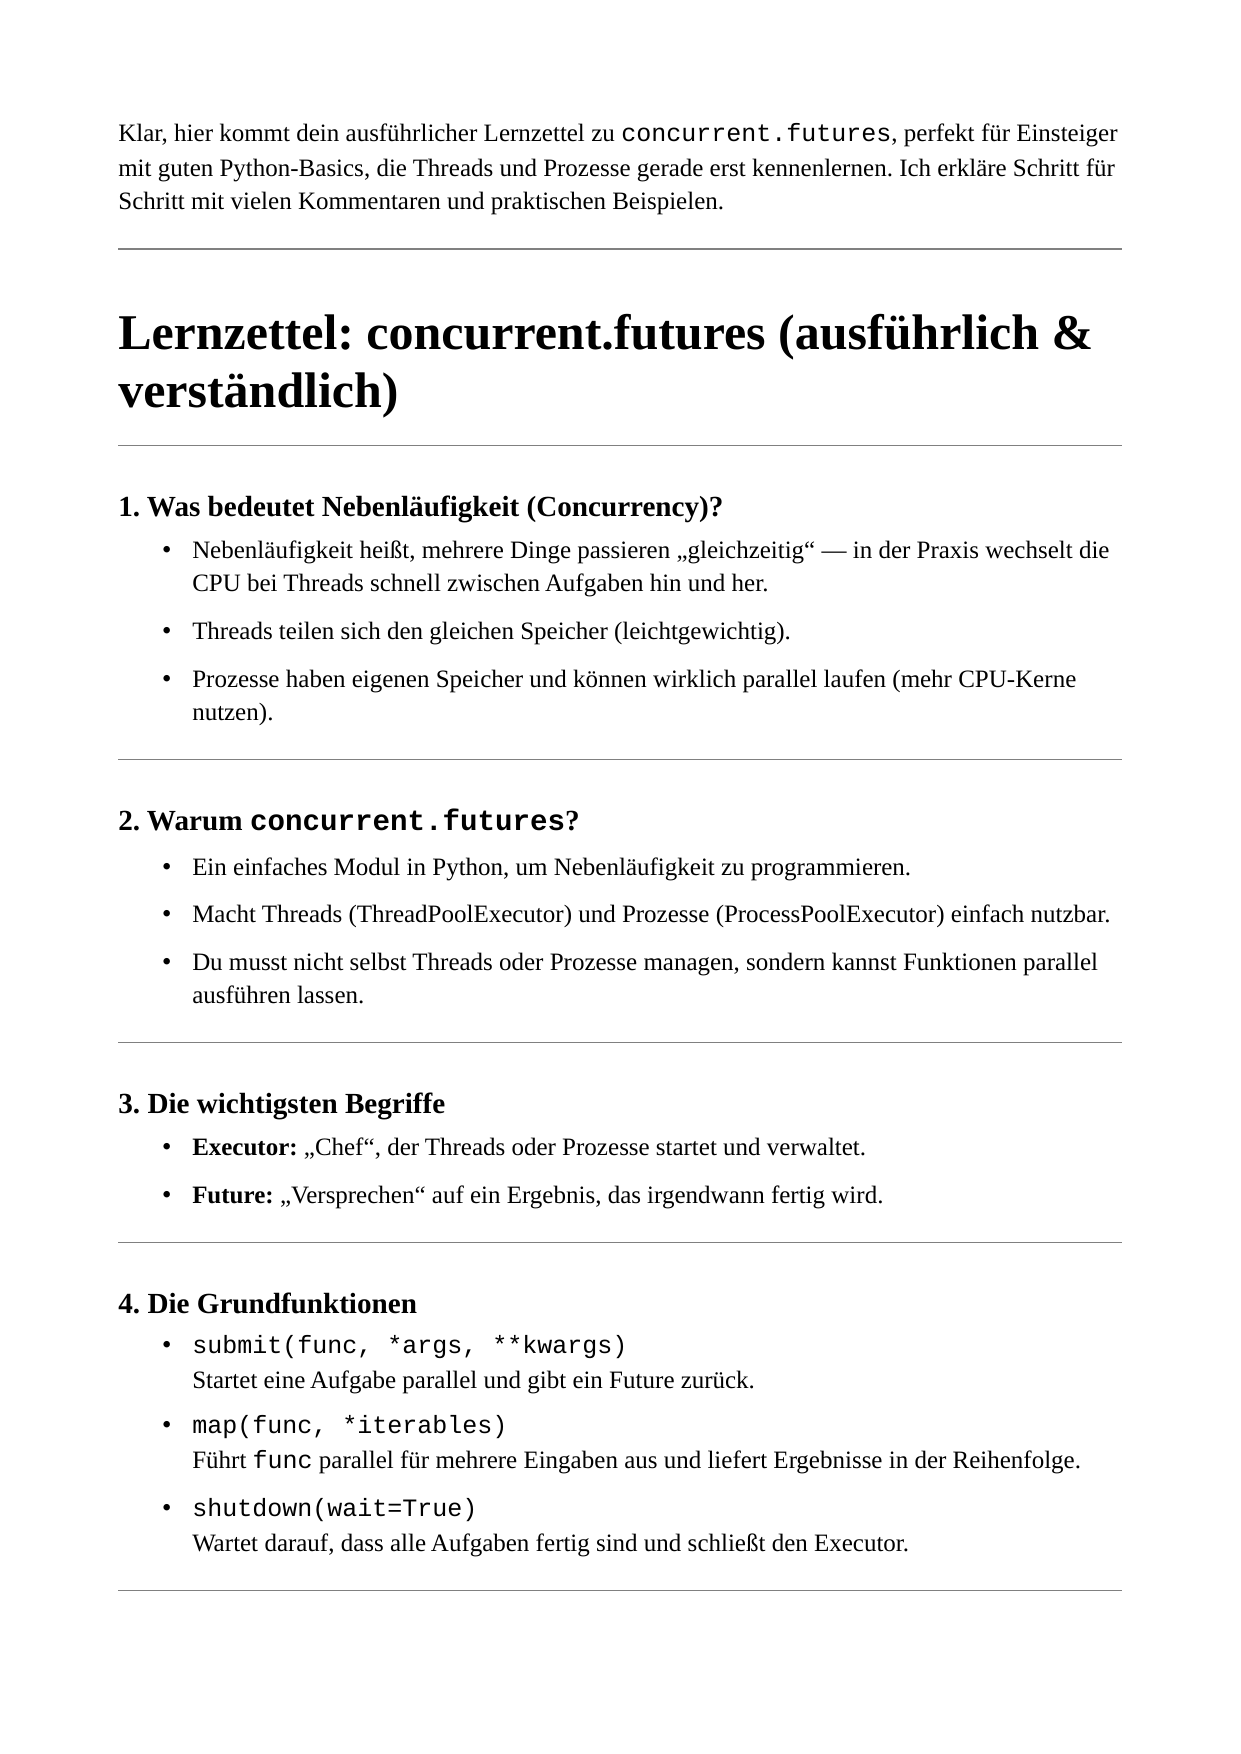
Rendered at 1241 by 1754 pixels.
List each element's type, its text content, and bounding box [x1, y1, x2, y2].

list Threads teilen sich den gleichen Speicher (leichtgewichtig). [162, 616, 1122, 645]
list submit(func, *args, **kwargs) Startet eine Aufgabe parallel und gibt ein Future zurück. [162, 1333, 1122, 1394]
list Du musst nicht selbst Threads oder Prozesse managen, sondern kannst Funktionen parallel ausführen lassen. [162, 947, 1122, 1009]
list Ein einfaches Modul in Python, um Nebenläufigkeit zu programmieren. [162, 852, 1122, 881]
list Future: „Versprechen“ auf ein Ergebnis, das irgendwann fertig wird. [162, 1180, 1122, 1209]
subtitle 4. Die Grundfunktionen [118, 1287, 1122, 1320]
list Prozesse haben eigenen Speicher und können wirklich parallel laufen (mehr CPU-Kerne nutzen). [162, 664, 1122, 726]
list shutdown(wait=True) Wartet darauf, dass alle Aufgaben fertig sind und schließt den Executor. [162, 1495, 1122, 1557]
list Nebenläufigkeit heißt, mehrere Dinge passieren „gleichzeitig“ — in der Praxis wechselt die CPU bei Threads schnell zwischen Aufgaben hin und her. [162, 536, 1122, 597]
subtitle Lernzettel: concurrent.futures (ausführlich & verständlich) [118, 303, 1122, 418]
list map(func, *iterables) Führt func parallel für mehrere Eingaben aus und liefert Ergebnisse in der Reihenfolge. [162, 1413, 1122, 1476]
list Executor: „Chef“, der Threads oder Prozesse startet und verwaltet. [162, 1132, 1122, 1161]
list Macht Threads (ThreadPoolExecutor) und Prozesse (ProcessPoolExecutor) einfach nutzbar. [162, 899, 1122, 928]
subtitle 3. Die wichtigsten Begriffe [118, 1086, 1122, 1120]
text Klar, hier kommt dein ausführlicher Lernzettel zu concurrent.futures, perfekt für Einsteiger mit guten Python-Basics, die Threads und Prozesse gerade erst kennenlernen. Ich erkläre Schritt für Schritt mit vielen Kommentaren und praktischen Beispielen. [118, 118, 1122, 215]
subtitle 2. Warum concurrent.futures? [118, 803, 1122, 839]
subtitle 1. Was bedeutet Nebenläufigkeit (Concurrency)? [118, 489, 1122, 523]
